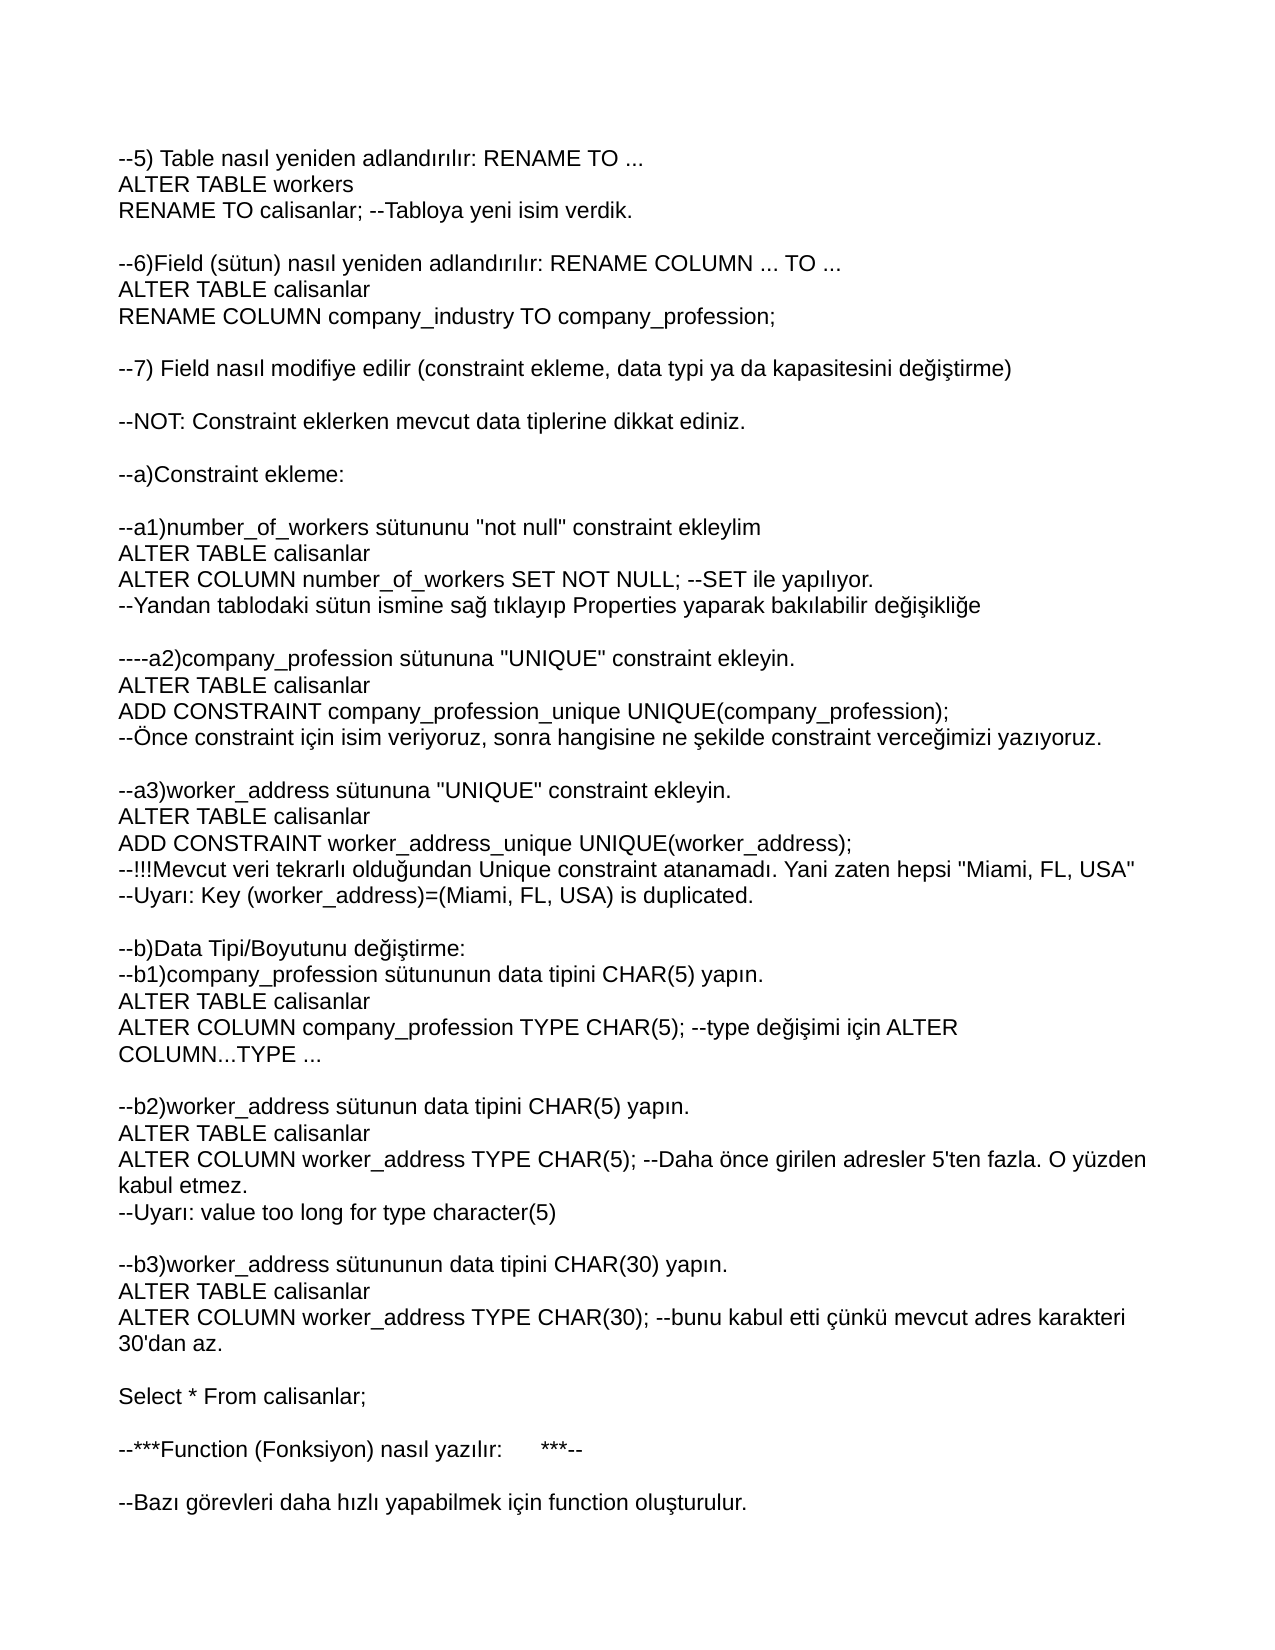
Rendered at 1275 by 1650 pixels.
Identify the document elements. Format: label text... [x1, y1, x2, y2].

text ALTER TABLE calisanlar [118, 672, 1157, 698]
text ALTER TABLE calisanlar [118, 1278, 1157, 1304]
text --b1)company_profession sütununun data tipini CHAR(5) yapın. [118, 961, 1157, 988]
text RENAME TO calisanlar; --Tabloya yeni isim verdik. [118, 197, 1157, 223]
text --b2)worker_address sütunun data tipini CHAR(5) yapın. [118, 1093, 1157, 1119]
text ALTER TABLE calisanlar [118, 276, 1157, 303]
text RENAME COLUMN company_industry TO company_profession; [118, 303, 1157, 329]
text --Yandan tablodaki sütun ismine sağ tıklayıp Properties yaparak bakılabilir değişikliğe [118, 592, 1157, 619]
text ALTER TABLE workers [118, 171, 1157, 197]
text --***Function (Fonksiyon) nasıl yazılır: ***-- [118, 1436, 1157, 1462]
text Select * From calisanlar; [118, 1383, 1157, 1409]
text ALTER COLUMN worker_address TYPE CHAR(30); --bunu kabul etti çünkü mevcut adres karakteri 30'dan az. [118, 1304, 1157, 1357]
text ALTER TABLE calisanlar [118, 803, 1157, 830]
text ALTER COLUMN number_of_workers SET NOT NULL; --SET ile yapılıyor. [118, 566, 1157, 592]
text ALTER TABLE calisanlar [118, 1119, 1157, 1146]
text --5) Table nasıl yeniden adlandırılır: RENAME TO ... [118, 144, 1157, 171]
text --6)Field (sütun) nasıl yeniden adlandırılır: RENAME COLUMN ... TO ... [118, 250, 1157, 276]
text --Bazı görevleri daha hızlı yapabilmek için function oluşturulur. [118, 1488, 1157, 1515]
text --Önce constraint için isim veriyoruz, sonra hangisine ne şekilde constraint verceğimizi yazıyoruz. [118, 724, 1157, 751]
text --b3)worker_address sütununun data tipini CHAR(30) yapın. [118, 1251, 1157, 1278]
text ALTER COLUMN company_profession TYPE CHAR(5); --type değişimi için ALTER COLUMN...TYPE ... [118, 1014, 1157, 1067]
text --a3)worker_address sütununa "UNIQUE" constraint ekleyin. [118, 777, 1157, 803]
text --NOT: Constraint eklerken mevcut data tiplerine dikkat ediniz. [118, 408, 1157, 434]
text ADD CONSTRAINT worker_address_unique UNIQUE(worker_address); [118, 830, 1157, 856]
text ADD CONSTRAINT company_profession_unique UNIQUE(company_profession); [118, 698, 1157, 724]
text --a1)number_of_workers sütununu "not null" constraint ekleylim [118, 513, 1157, 540]
text ALTER TABLE calisanlar [118, 540, 1157, 566]
text --a)Constraint ekleme: [118, 461, 1157, 487]
text --Uyarı: Key (worker_address)=(Miami, FL, USA) is duplicated. [118, 882, 1157, 909]
text --!!!Mevcut veri tekrarlı olduğundan Unique constraint atanamadı. Yani zaten hepsi "Miami, FL, USA" [118, 856, 1157, 882]
text --b)Data Tipi/Boyutunu değiştirme: [118, 935, 1157, 961]
text ALTER COLUMN worker_address TYPE CHAR(5); --Daha önce girilen adresler 5'ten fazla. O yüzden kabul etmez. [118, 1146, 1157, 1199]
text ----a2)company_profession sütununa "UNIQUE" constraint ekleyin. [118, 645, 1157, 672]
text --7) Field nasıl modifiye edilir (constraint ekleme, data typi ya da kapasitesini değiştirme) [118, 355, 1157, 382]
text --Uyarı: value too long for type character(5) [118, 1199, 1157, 1225]
text ALTER TABLE calisanlar [118, 988, 1157, 1014]
